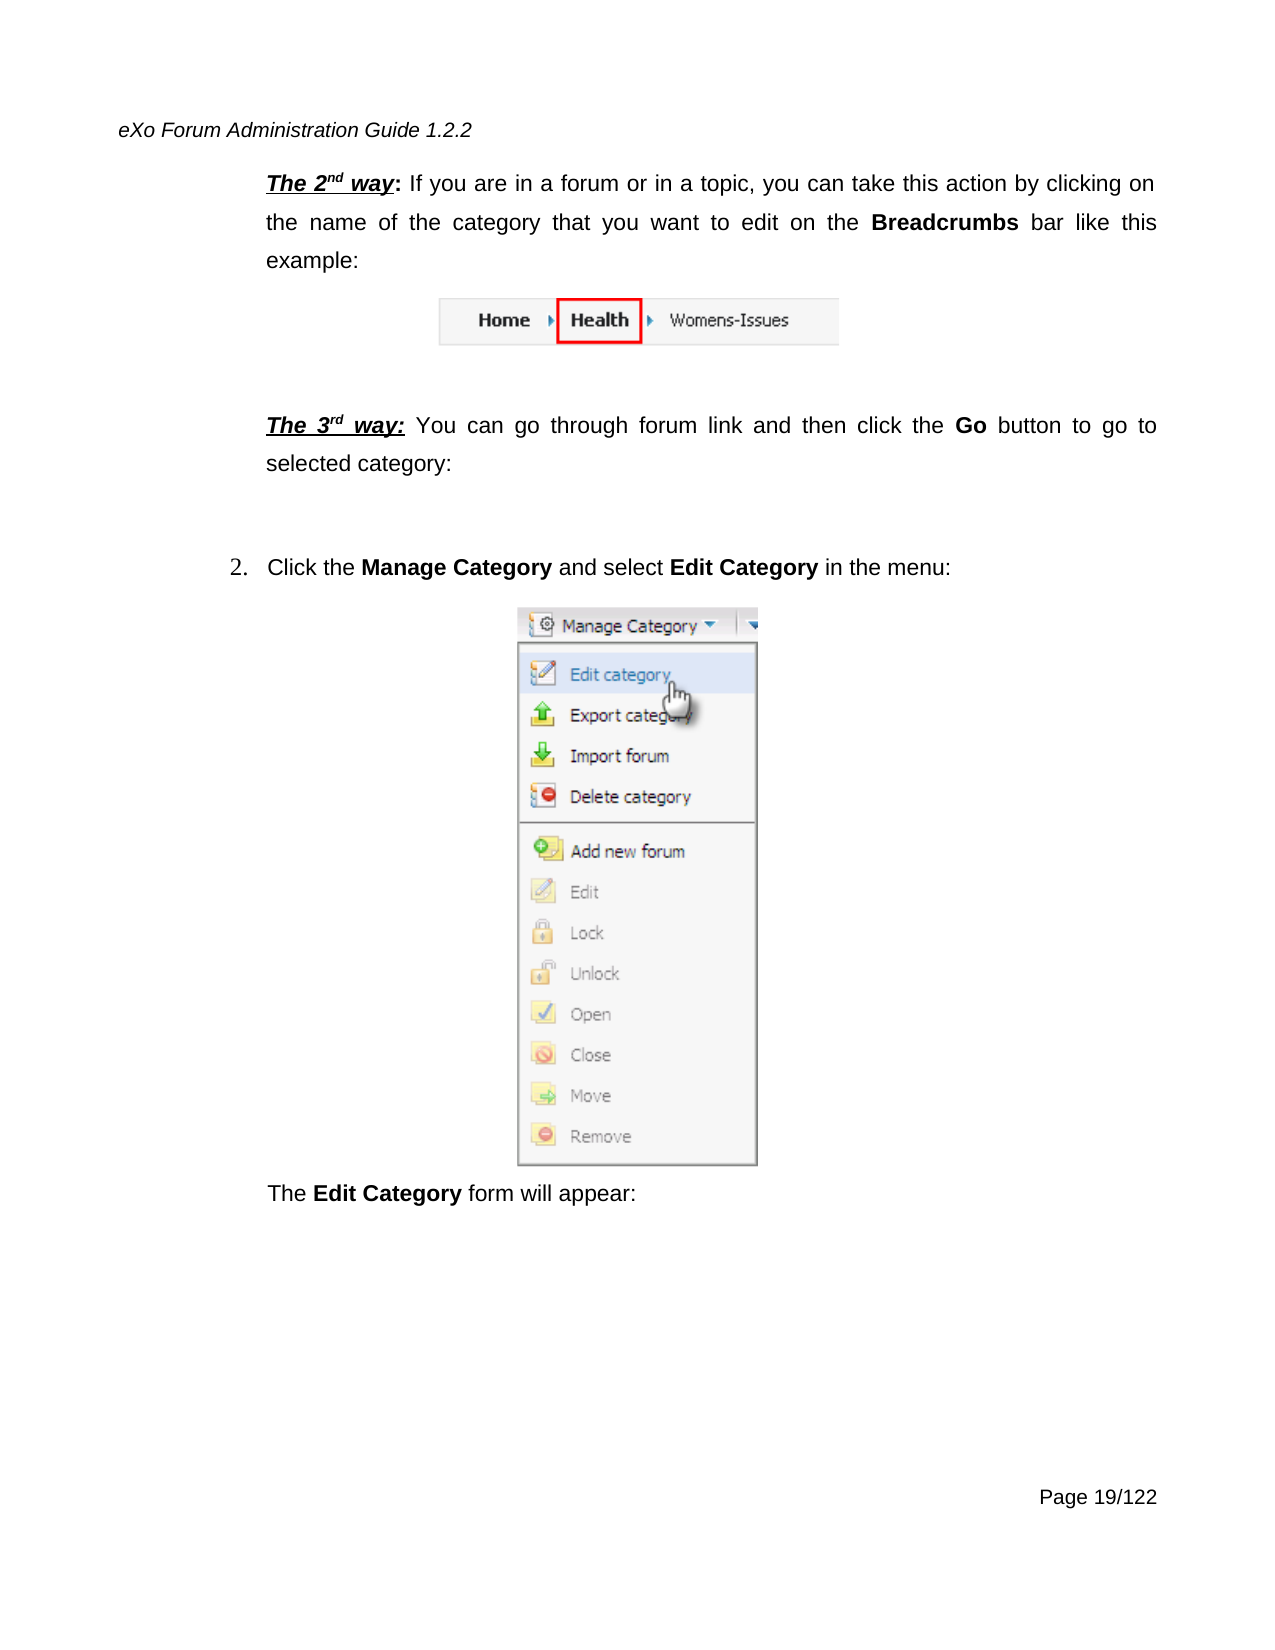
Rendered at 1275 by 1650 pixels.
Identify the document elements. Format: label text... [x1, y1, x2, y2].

picture [517, 606, 758, 1168]
text The 3rd way: You can go through forum link and then click the Go button to go to selected category: [266, 412, 1157, 476]
list Click the Manage Category and select Edit Category in the menu: [229, 553, 1157, 580]
text The 2nd way: If you are in a forum or in a topic, you can take this action by clicking on the name of the category that you want to edit on the Breadcrumbs bar like this example: [266, 171, 1157, 273]
list The Edit Category form will appear: [229, 607, 1157, 1206]
picture [436, 298, 840, 349]
